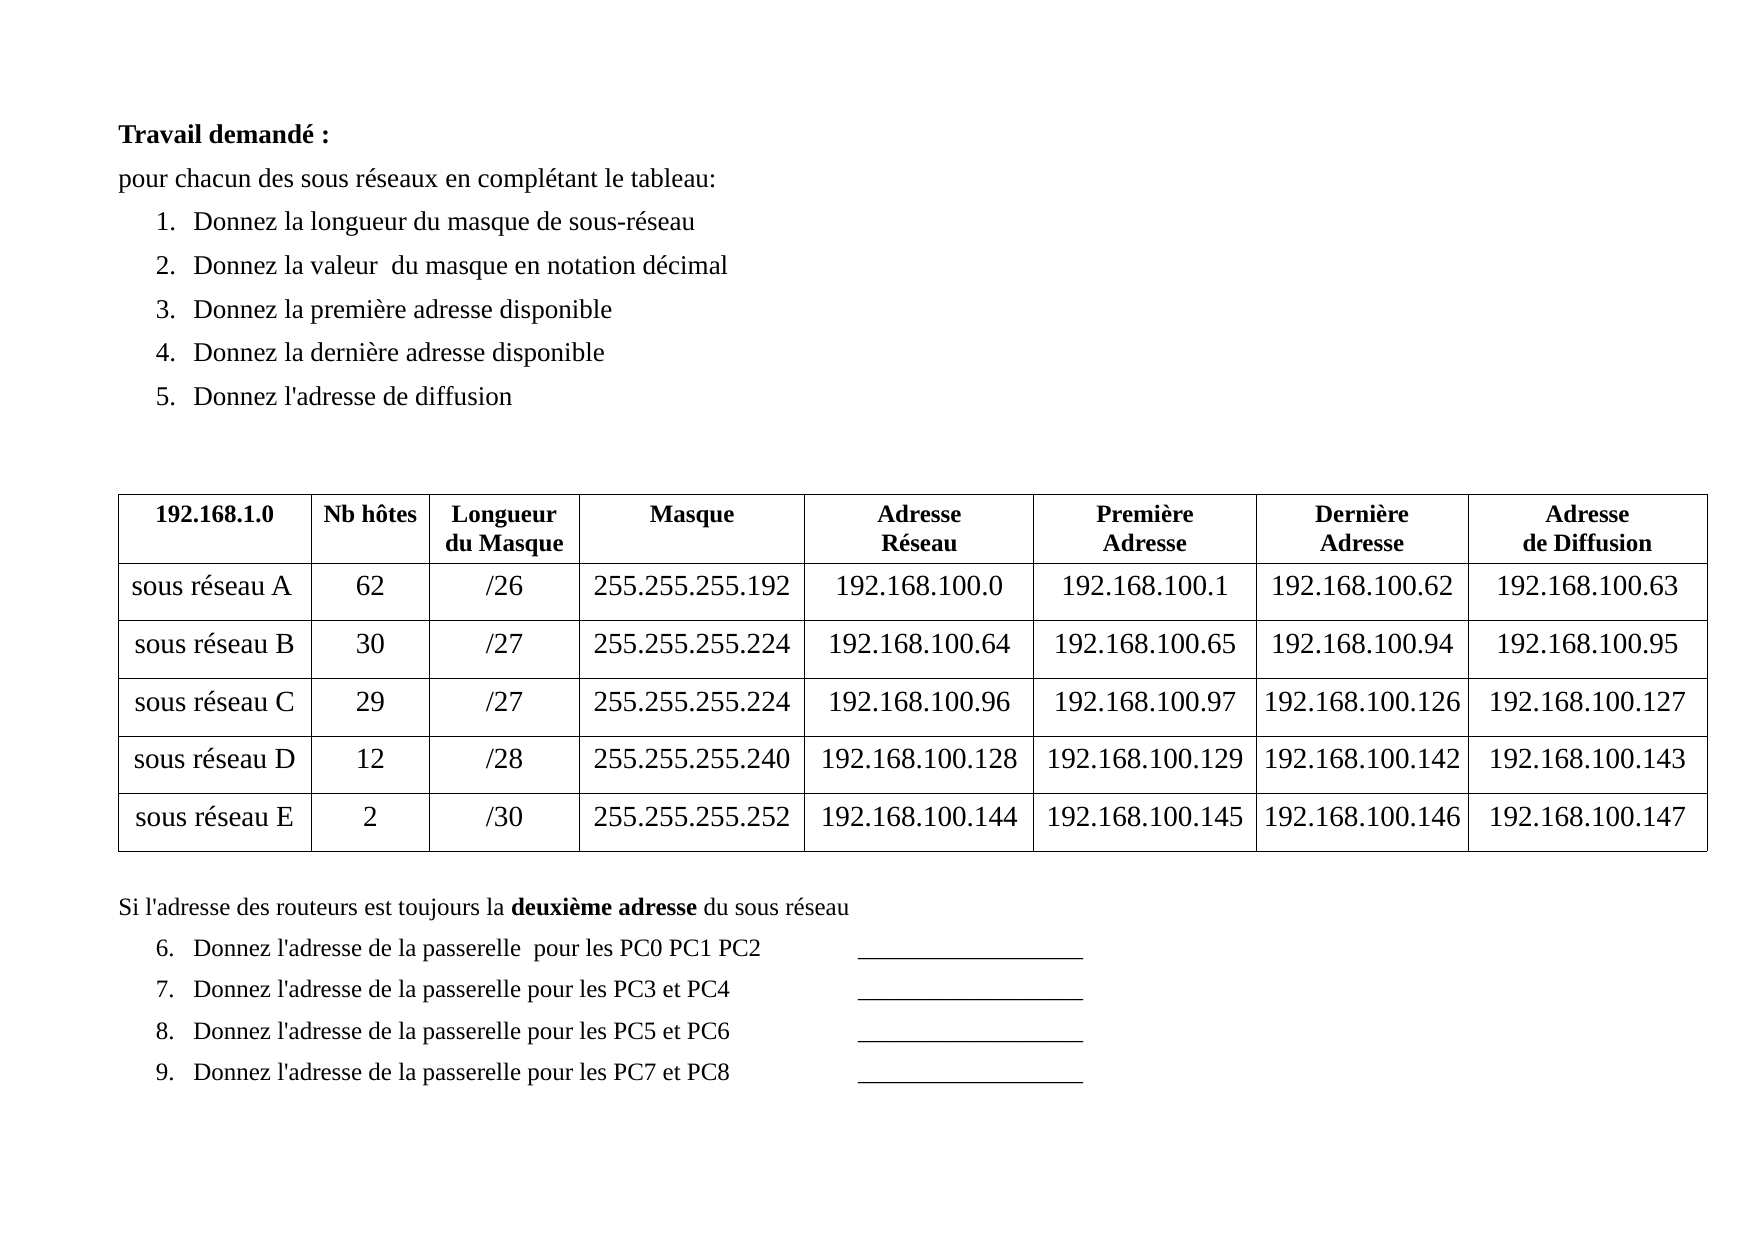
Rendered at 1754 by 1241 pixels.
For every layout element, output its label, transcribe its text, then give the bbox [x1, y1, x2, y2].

table_cell 192.168.100.128 [805, 737, 1033, 793]
list Donnez la dernière adresse disponible [156, 336, 1661, 367]
table_cell 192.168.100.1 [1034, 564, 1256, 620]
list Donnez la valeur du masque en notation décimal [156, 249, 1661, 280]
table_cell 29 [312, 679, 429, 736]
list Donnez la première adresse disponible [156, 293, 1661, 324]
table_cell 192.168.100.94 [1257, 621, 1468, 678]
table_cell 12 [312, 737, 429, 793]
table_cell 192.168.100.62 [1257, 564, 1468, 620]
table_cell 192.168.100.96 [805, 679, 1033, 736]
table_cell /27 [430, 621, 579, 678]
table_cell 255.255.255.240 [580, 737, 804, 793]
table_cell 192.168.100.97 [1034, 679, 1256, 736]
table_header Longueur du Masque [430, 495, 579, 563]
text Travail demandé : [118, 118, 1661, 149]
table_cell 255.255.255.252 [580, 794, 804, 851]
table_cell sous réseau C [119, 679, 311, 736]
table_cell 192.168.100.147 [1469, 794, 1707, 851]
table_cell 255.255.255.224 [580, 621, 804, 678]
table_header 192.168.1.0 [119, 495, 311, 563]
table_cell /27 [430, 679, 579, 736]
list Donnez l'adresse de la passerelle pour les PC7 et PC8 __________________ [156, 1057, 1661, 1086]
table_cell 192.168.100.64 [805, 621, 1033, 678]
table_cell /26 [430, 564, 579, 620]
list Donnez l'adresse de diffusion [156, 380, 1661, 411]
table_cell 192.168.100.126 [1257, 679, 1468, 736]
table_header Première Adresse [1034, 495, 1256, 563]
table_cell 192.168.100.146 [1257, 794, 1468, 851]
table_cell 192.168.100.65 [1034, 621, 1256, 678]
table_cell sous réseau A [119, 564, 311, 620]
table_cell 192.168.100.63 [1469, 564, 1707, 620]
text Si l'adresse des routeurs est toujours la deuxième adresse du sous réseau [118, 892, 1661, 921]
table_cell 255.255.255.192 [580, 564, 804, 620]
table_cell 2 [312, 794, 429, 851]
table_cell /28 [430, 737, 579, 793]
table_cell sous réseau B [119, 621, 311, 678]
list Donnez l'adresse de la passerelle pour les PC0 PC1 PC2 __________________ [156, 933, 1661, 962]
table_cell 192.168.100.129 [1034, 737, 1256, 793]
table_cell /30 [430, 794, 579, 851]
table_cell sous réseau E [119, 794, 311, 851]
table_cell 192.168.100.142 [1257, 737, 1468, 793]
table_header Masque [580, 495, 804, 563]
table_header Adresse Réseau [805, 495, 1033, 563]
table_cell 192.168.100.95 [1469, 621, 1707, 678]
table_cell 192.168.100.144 [805, 794, 1033, 851]
table_cell 255.255.255.224 [580, 679, 804, 736]
table_cell 192.168.100.143 [1469, 737, 1707, 793]
table_cell 192.168.100.145 [1034, 794, 1256, 851]
list Donnez la longueur du masque de sous-réseau [156, 205, 1661, 237]
text pour chacun des sous réseaux en complétant le tableau: [118, 162, 1661, 193]
table_cell sous réseau D [119, 737, 311, 793]
table_header Adresse de Diffusion [1469, 495, 1707, 563]
table_header Nb hôtes [312, 495, 429, 563]
list Donnez l'adresse de la passerelle pour les PC5 et PC6 __________________ [156, 1016, 1661, 1044]
table_cell 30 [312, 621, 429, 678]
table_cell 192.168.100.0 [805, 564, 1033, 620]
table_cell 62 [312, 564, 429, 620]
list Donnez l'adresse de la passerelle pour les PC3 et PC4 __________________ [156, 974, 1661, 1003]
table_header Dernière Adresse [1257, 495, 1468, 563]
table_cell 192.168.100.127 [1469, 679, 1707, 736]
